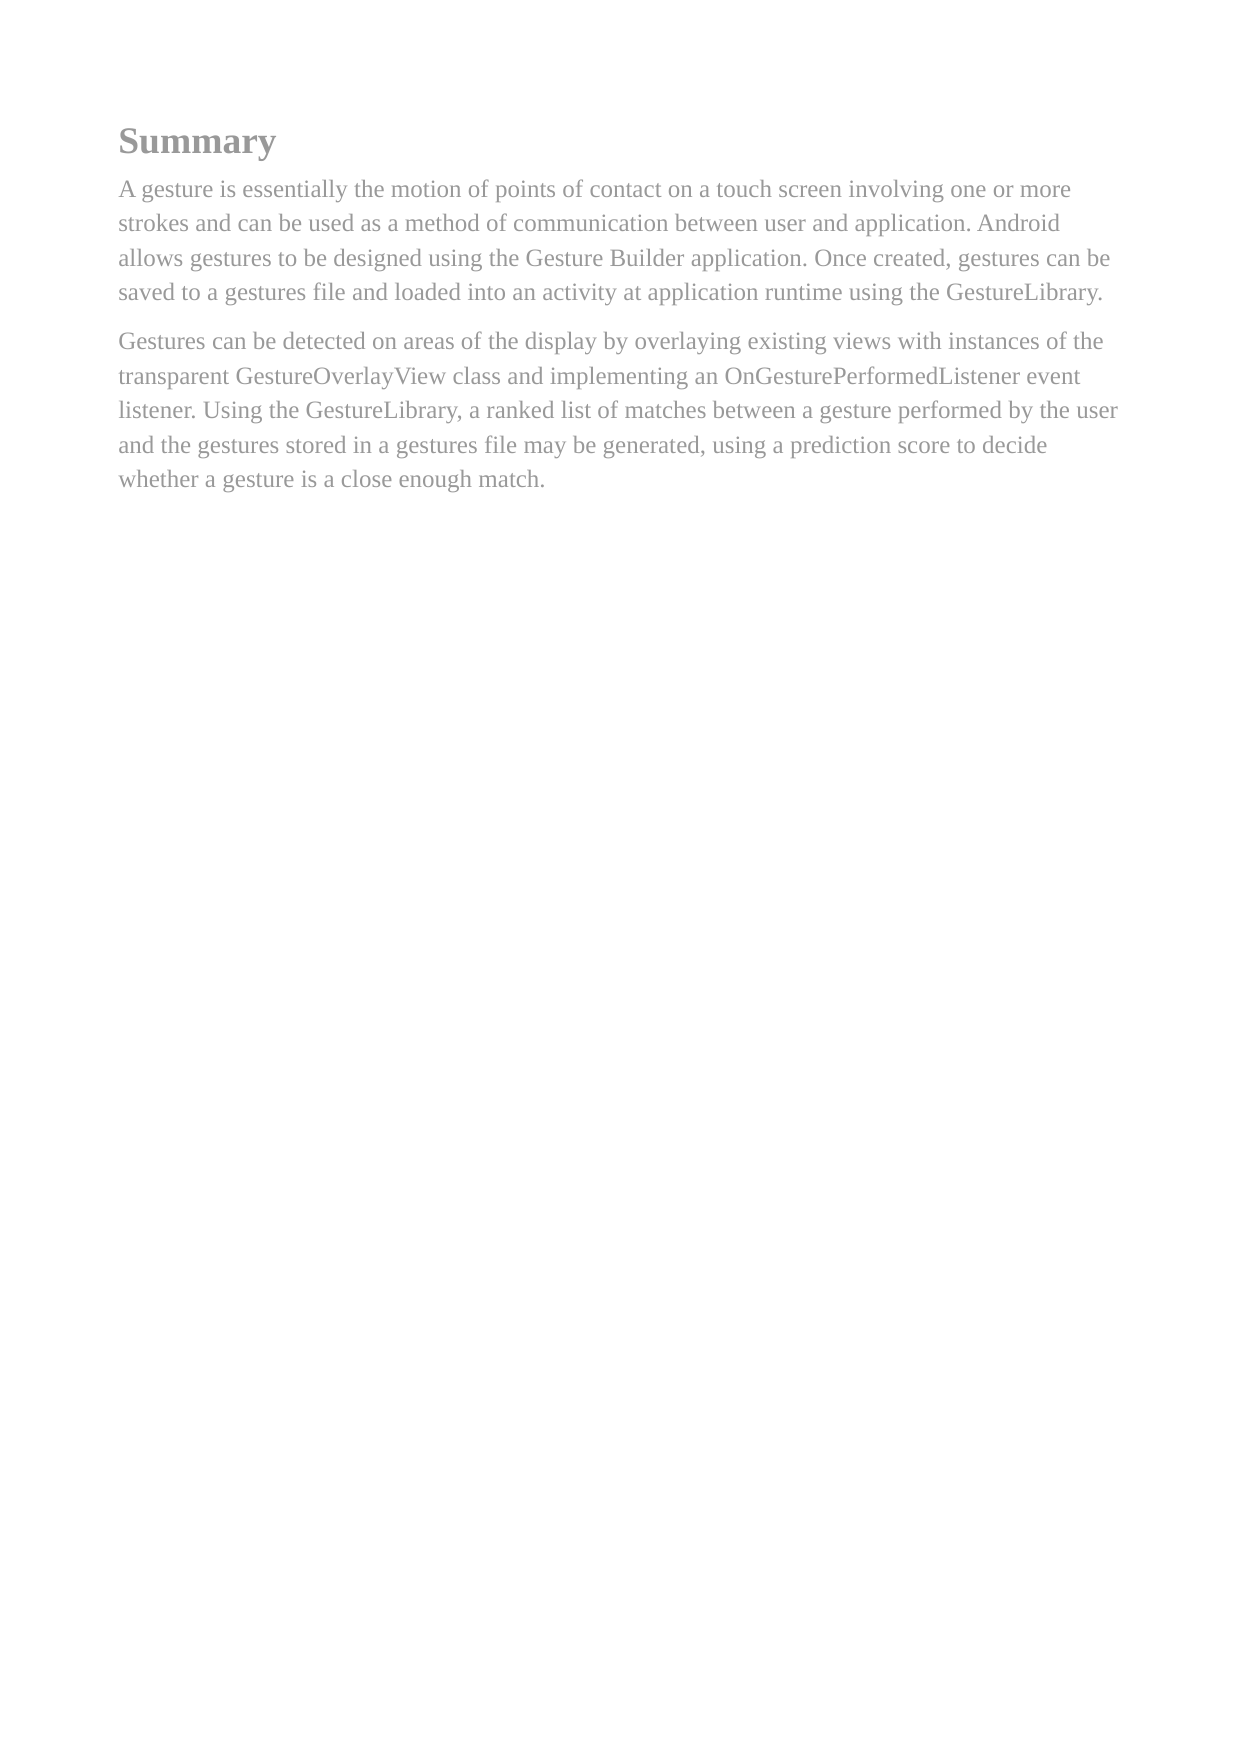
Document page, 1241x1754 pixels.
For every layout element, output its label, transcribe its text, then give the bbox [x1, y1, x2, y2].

text Gestures can be detected on areas of the display by overlaying existing views with instances of the transparent GestureOverlayView class and implementing an OnGesturePerformedListener event listener. Using the GestureLibrary, a ranked list of matches between a gesture performed by the user and the gestures stored in a gestures file may be generated, using a prediction score to decide whether a gesture is a close enough match. [118, 326, 1122, 493]
subtitle Summary [118, 118, 1122, 161]
text A gesture is essentially the motion of points of contact on a touch screen involving one or more strokes and can be used as a method of communication between user and application. Android allows gestures to be designed using the Gesture Builder application. Once created, gestures can be saved to a gestures file and loaded into an activity at application runtime using the GestureLibrary. [118, 174, 1122, 306]
